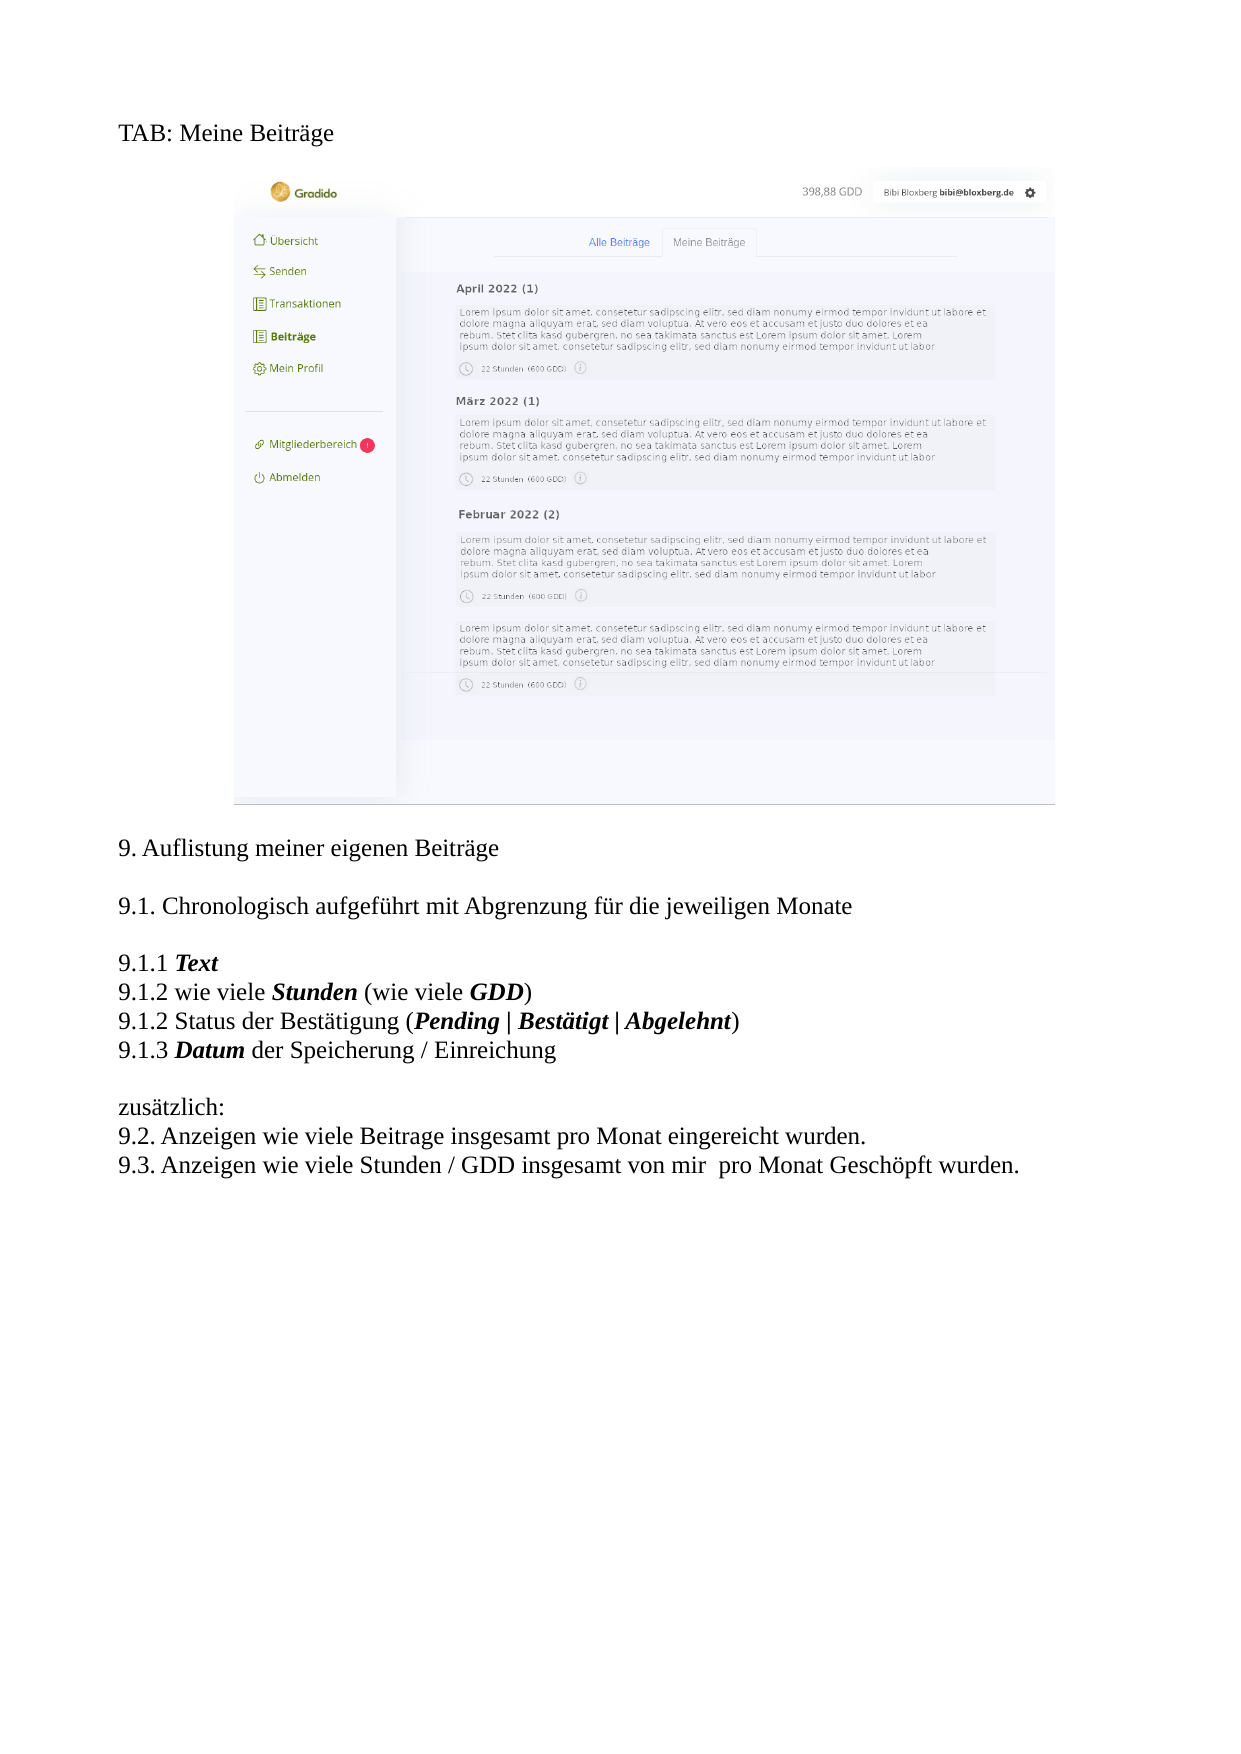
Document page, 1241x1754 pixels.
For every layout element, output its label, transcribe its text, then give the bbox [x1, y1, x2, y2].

text TAB: Meine Beiträge [118, 118, 1122, 147]
text zusätzlich: [118, 1092, 1122, 1121]
text 9.1.2 Status der Bestätigung (Pending | Bestätigt | Abgelehnt) [118, 1006, 1122, 1035]
text 9.2. Anzeigen wie viele Beitrage insgesamt pro Monat eingereicht wurden. [118, 1121, 1122, 1150]
text 9.1.2 wie viele Stunden (wie viele GDD) [118, 977, 1122, 1006]
text 9.1.3 Datum der Speicherung / Einreichung [118, 1035, 1122, 1063]
text 9.3. Anzeigen wie viele Stunden / GDD insgesamt von mir pro Monat Geschöpft wurden. [118, 1150, 1122, 1178]
picture [233, 167, 1055, 805]
text 9.1.1 Text [118, 948, 1122, 977]
text 9.1. Chronologisch aufgeführt mit Abgrenzung für die jeweiligen Monate [118, 891, 1122, 920]
text 9. Auflistung meiner eigenen Beiträge [118, 833, 1122, 862]
